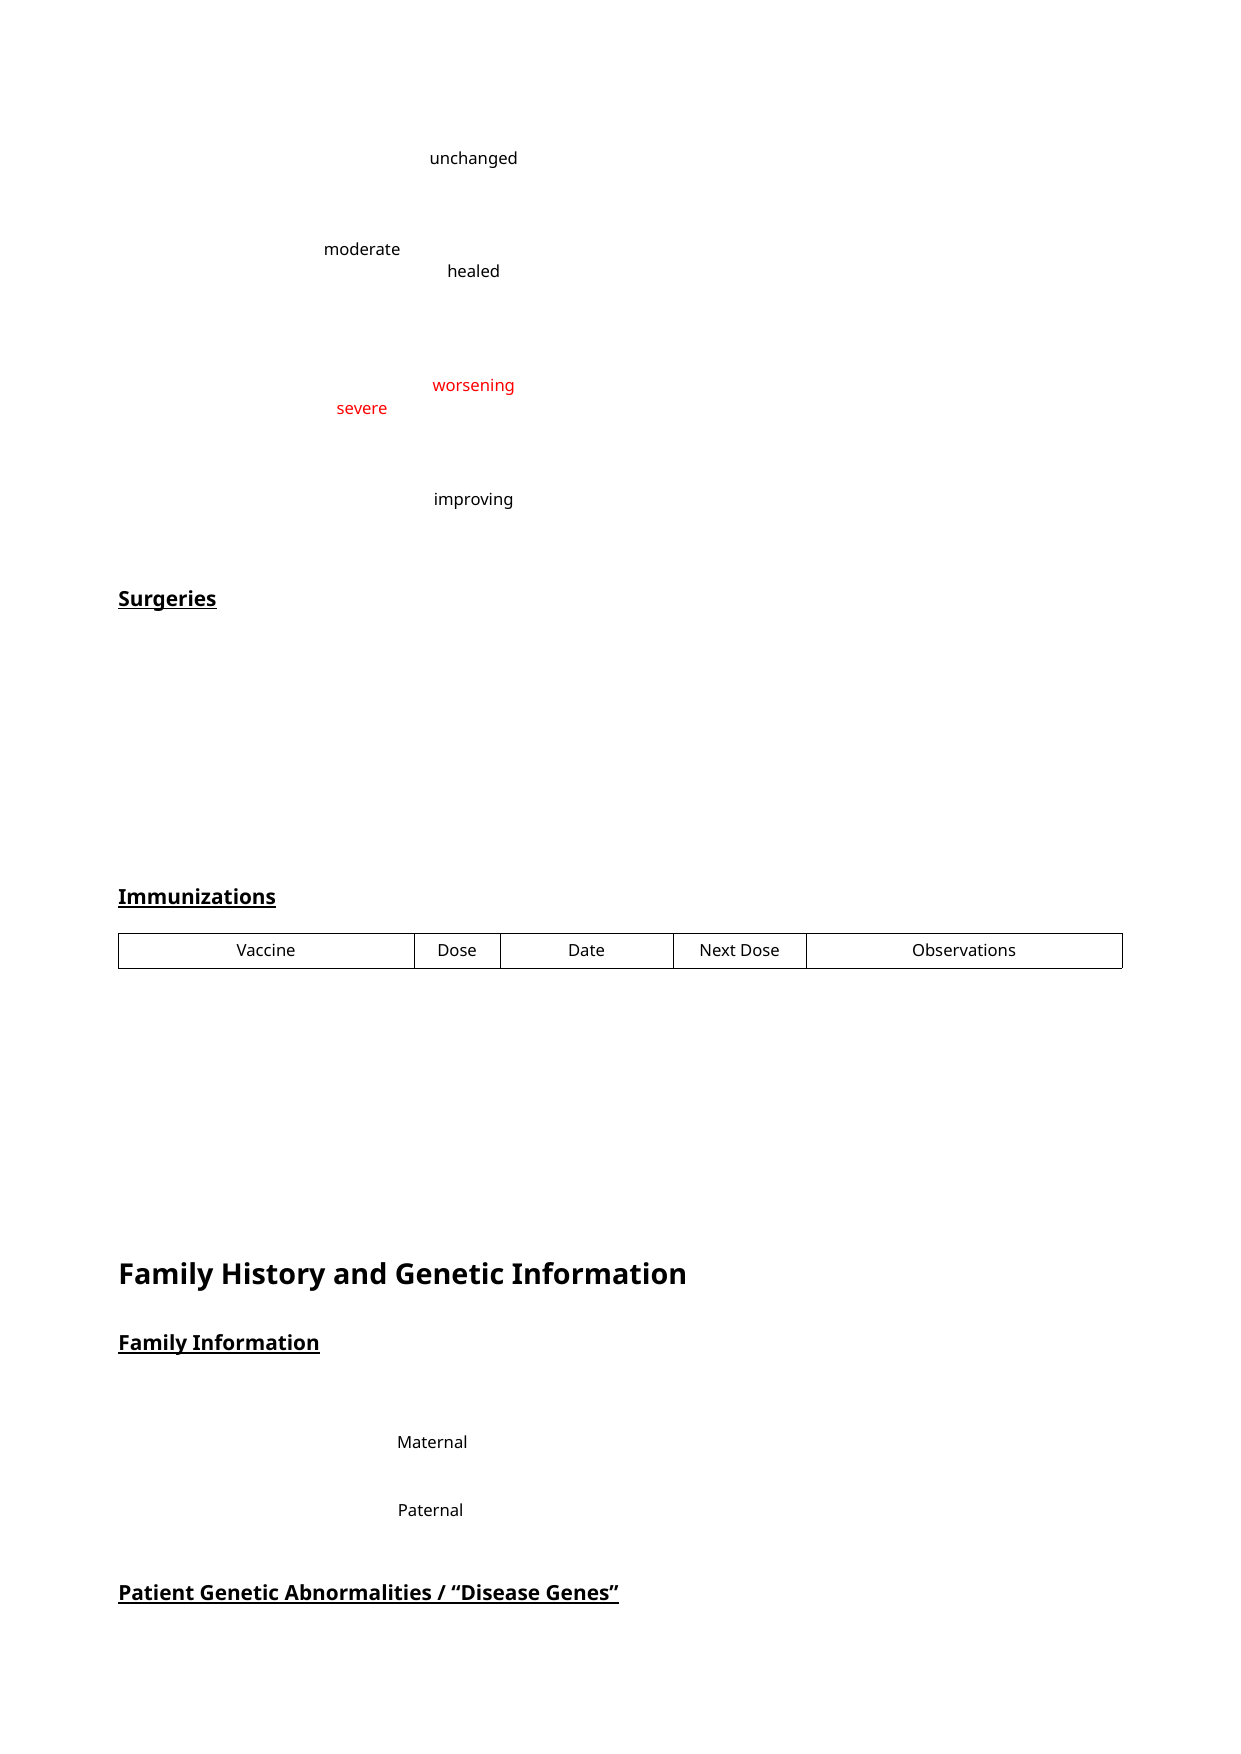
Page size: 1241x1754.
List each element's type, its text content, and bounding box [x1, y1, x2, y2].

text </for> [118, 538, 1122, 561]
table_header <vaccination.vaccine.name or ''> [118, 1013, 414, 1206]
subtitle Family History and Genetic Information [118, 1254, 1122, 1293]
text Immunizations [118, 882, 1122, 910]
text </for> [118, 853, 1122, 882]
table_header <if test="vaccination.next_dose_date"> <format_date(vaccination.next_dose_date, user.language)> </if> [673, 1013, 806, 1206]
table_header <vaccination.observations or ''> [806, 1013, 1122, 1206]
text Family Information [118, 1328, 1122, 1357]
text <for each="surgery in evaluation.patient.surgery"> [118, 612, 1122, 638]
text </for> [118, 1527, 1122, 1550]
table_header <if test="disease.is_active"> * </if> [540, 118, 646, 538]
table_header <vaccination.dose or ''> [414, 1013, 500, 1206]
text <for each="gene in evaluation.patient.genetic_risks"> [118, 1607, 1122, 1629]
table_header <if test="surgery.surgery_date"> <format_date(surgery.surgery_date, user.language)> </if> [118, 638, 232, 853]
table_header <if test="vaccination.date"> <format_date(vaccination.date, user.language)> </if> [500, 1013, 673, 1206]
table_header Date [501, 934, 673, 967]
table_header <disease.short_comment> [885, 118, 1122, 538]
table_header Observations [807, 934, 1122, 967]
text Patient Genetic Abnormalities / “Disease Genes” [118, 1578, 1122, 1607]
table_header <if test="surgery.pathology"> <surgery.pathology.name> </if> [477, 638, 799, 853]
table_header <surgery.description> [232, 638, 477, 853]
table_header <if test="disease.status=='c'"> chronic </if> <if test="disease.status=='u'"> unchanged </if> <if test="disease.status=='h'"> healed </if> <if test="disease.status=='w'"> worsening </if> <if test="disease.status=='i'"> improving </if> [408, 118, 539, 538]
text Surgeries [118, 584, 1122, 612]
table_header <family_member.name.name or ''> [524, 1379, 1122, 1527]
table_header Next Dose [674, 934, 806, 967]
table_header <if test="disease.is_infectious"> * </if> [646, 118, 759, 538]
table_header <if test="family_member.xory=='m'">Maternal</if> <if test="family_member.xory=='p'">Paternal</if> [332, 1379, 524, 1527]
table_header <disease.pathology.name or ''> [118, 118, 316, 538]
table_header <surgery.computed_age> [799, 638, 1122, 853]
text <for each="vaccination in evaluation.patient.vaccinations"> [118, 990, 1122, 1013]
text </for> [118, 1206, 1122, 1229]
table_header <family_member.relative or ''> [118, 1379, 332, 1527]
text <for each="family_member in evaluation.patient.family_history"> [118, 1357, 1122, 1379]
table_header Vaccine [119, 934, 414, 967]
table_header Dose [415, 934, 500, 967]
table_header <if test="disease.disease_severity=='1_mi'"> mild </if> <if test="disease.disease_severity=='2_mo'"> moderate </if> <if test="disease.disease_severity=='3_sv'"> severe </if> [316, 118, 407, 538]
table_header <if test="disease.diagnosed_date"> <format_date(disease.diagnosed_date, user.language)> </if> [760, 118, 885, 538]
